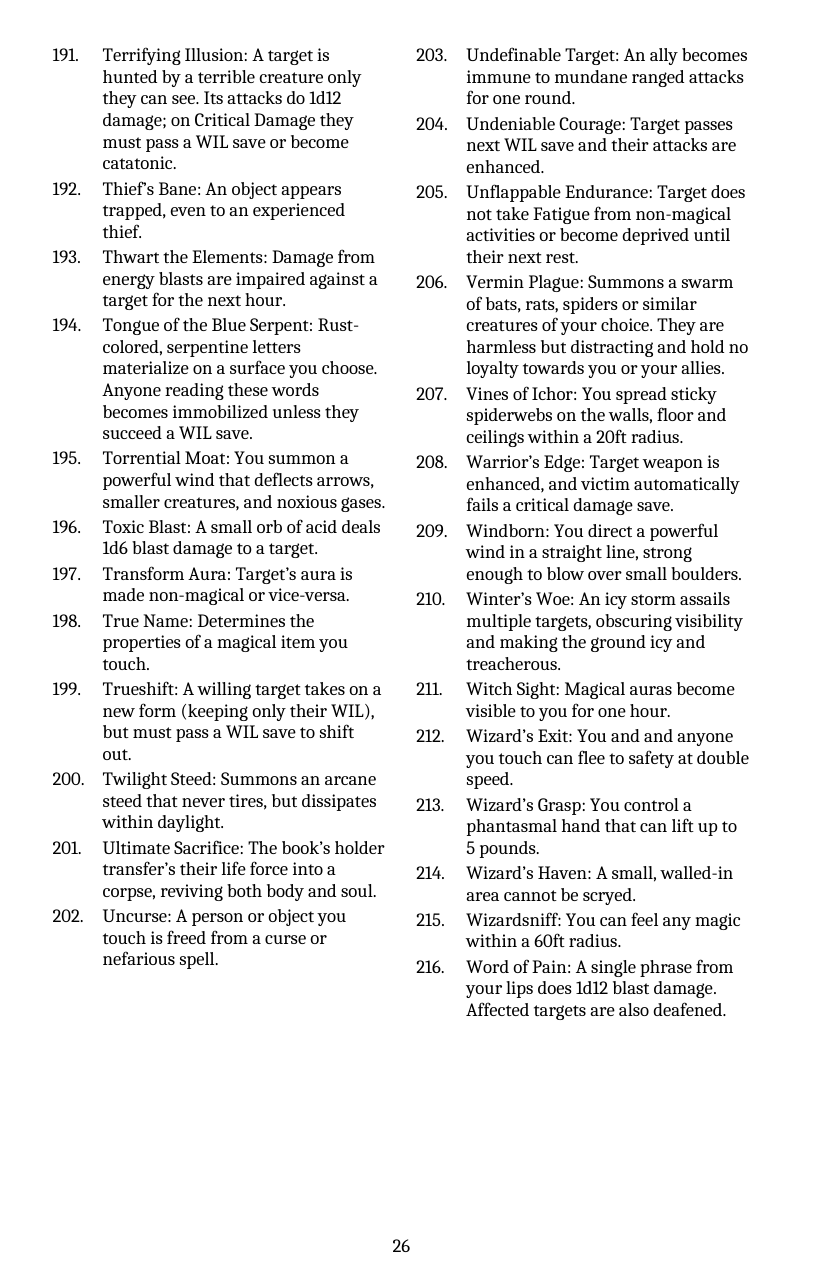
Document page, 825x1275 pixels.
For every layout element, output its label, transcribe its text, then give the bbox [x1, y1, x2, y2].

list Toxic Blast: A small orb of acid deals 1d6 blast damage to a target. [52, 517, 386, 560]
list Winter’s Woe: An icy storm assails multiple targets, obscuring visibility and making the ground icy and treacherous. [416, 589, 750, 675]
list Undefinable Target: An ally becomes immune to mundane ranged attacks for one round. [416, 45, 750, 110]
list Vermin Plague: Summons a swarm of bats, rats, spiders or similar creatures of your choice. They are harmless but distracting and hold no loyalty towards you or your allies. [416, 272, 750, 380]
list Word of Pain: A single phrase from your lips does 1d12 blast damage. Affected targets are also deafened. [416, 956, 750, 1021]
list Wizard’s Grasp: You control a phantasmal hand that can lift up to 5 pounds. [416, 794, 750, 859]
list Tongue of the Blue Serpent: Rust-colored, serpentine letters materialize on a surface you choose. Anyone reading these words becomes immobilized unless they succeed a WIL save. [52, 315, 386, 444]
list Wizardsniff: You can feel any magic within a 60ft radius. [416, 909, 750, 952]
list Torrential Moat: You summon a powerful wind that deflects arrows, smaller creatures, and noxious gases. [52, 448, 386, 513]
list Thief’s Bane: An object appears trapped, even to an experienced thief. [52, 178, 386, 243]
list Wizard’s Exit: You and and anyone you touch can flee to safety at double speed. [416, 726, 750, 790]
list Trueshift: A willing target takes on a new form (keeping only their WIL), but must pass a WIL save to shift out. [52, 679, 386, 765]
list Witch Sight: Magical auras become visible to you for one hour. [416, 679, 750, 722]
list Vines of Ichor: You spread sticky spiderwebs on the walls, floor and ceilings within a 20ft radius. [416, 383, 750, 448]
list Ultimate Sacrifice: The book’s holder transfer’s their life force into a corpse, reviving both body and soul. [52, 837, 386, 902]
list True Name: Determines the properties of a magical item you touch. [52, 610, 386, 675]
list Windborn: You direct a powerful wind in a straight line, strong enough to blow over small boulders. [416, 520, 750, 585]
list Thwart the Elements: Damage from energy blasts are impaired against a target for the next hour. [52, 247, 386, 311]
list Transform Aura: Target’s aura is made non-magical or vice-versa. [52, 563, 386, 607]
list Unflappable Endurance: Target does not take Fatigue from non-magical activities or become deprived until their next rest. [416, 182, 750, 268]
list Warrior’s Edge: Target weapon is enhanced, and victim automatically fails a critical damage save. [416, 452, 750, 517]
list Uncurse: A person or object you touch is freed from a curse or nefarious spell. [52, 906, 386, 970]
list Wizard’s Haven: A small, walled-in area cannot be scryed. [416, 862, 750, 906]
list Twilight Steed: Summons an arcane steed that never tires, but dissipates within daylight. [52, 769, 386, 833]
list Undeniable Courage: Target passes next WIL save and their attacks are enhanced. [416, 113, 750, 178]
list Terrifying Illusion: A target is hunted by a terrible creature only they can see. Its attacks do 1d12 damage; on Critical Damage they must pass a WIL save or become catatonic. [52, 45, 386, 174]
